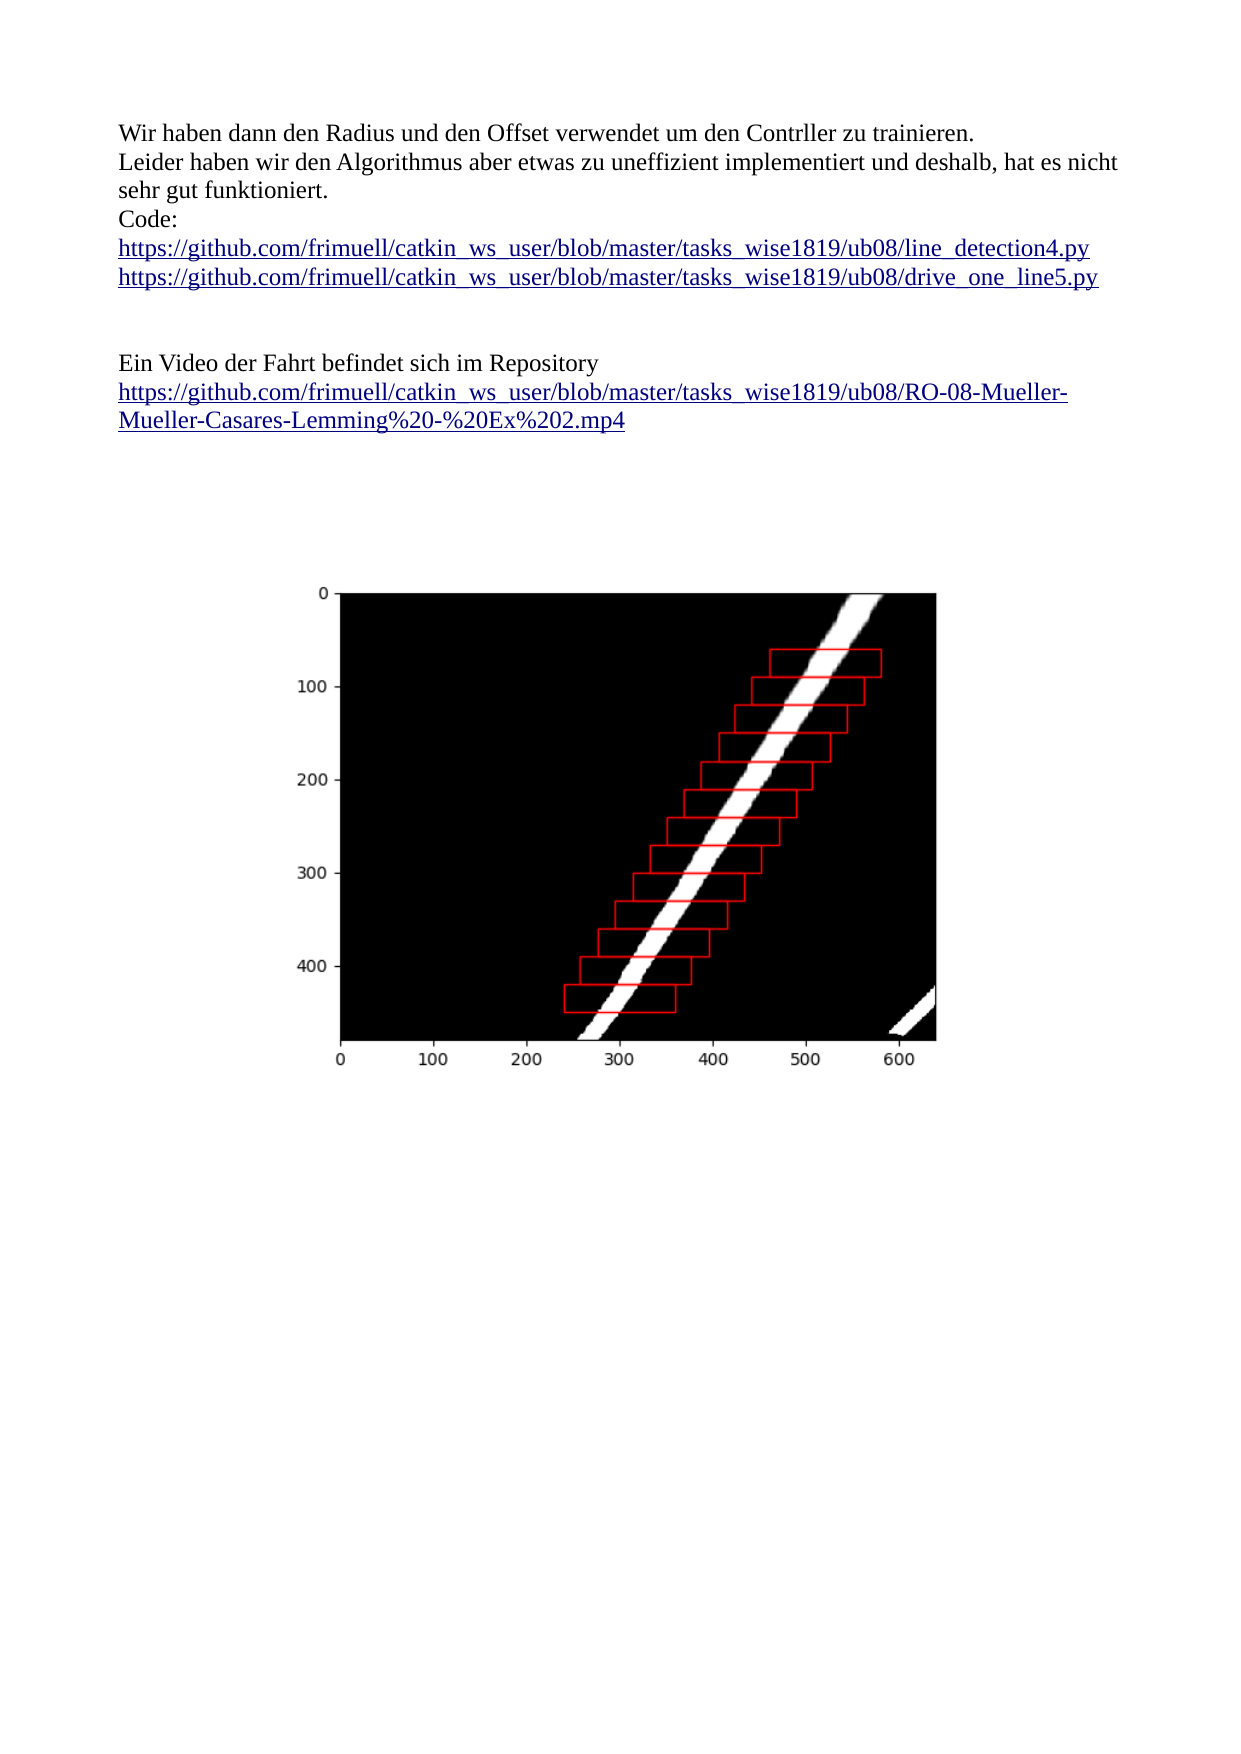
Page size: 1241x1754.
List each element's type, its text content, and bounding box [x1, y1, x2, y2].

text https://github.com/frimuell/catkin_ws_user/blob/master/tasks_wise1819/ub08/drive_one_line5.py [118, 262, 1122, 291]
text Code: [118, 204, 1122, 233]
text Leider haben wir den Algorithmus aber etwas zu uneffizient implementiert und deshalb, hat es nicht sehr gut funktioniert. [118, 147, 1122, 204]
text Ein Video der Fahrt befindet sich im Repository [118, 348, 1122, 377]
text Wir haben dann den Radius und den Offset verwendet um den Contrller zu trainieren. [118, 118, 1122, 147]
text https://github.com/frimuell/catkin_ws_user/blob/master/tasks_wise1819/ub08/RO-08-Mueller-Mueller-Casares-Lemming%20-%20Ex%202.mp4 [118, 377, 1122, 434]
text https://github.com/frimuell/catkin_ws_user/blob/master/tasks_wise1819/ub08/line_detection4.py [118, 233, 1122, 262]
picture [241, 523, 1015, 1104]
